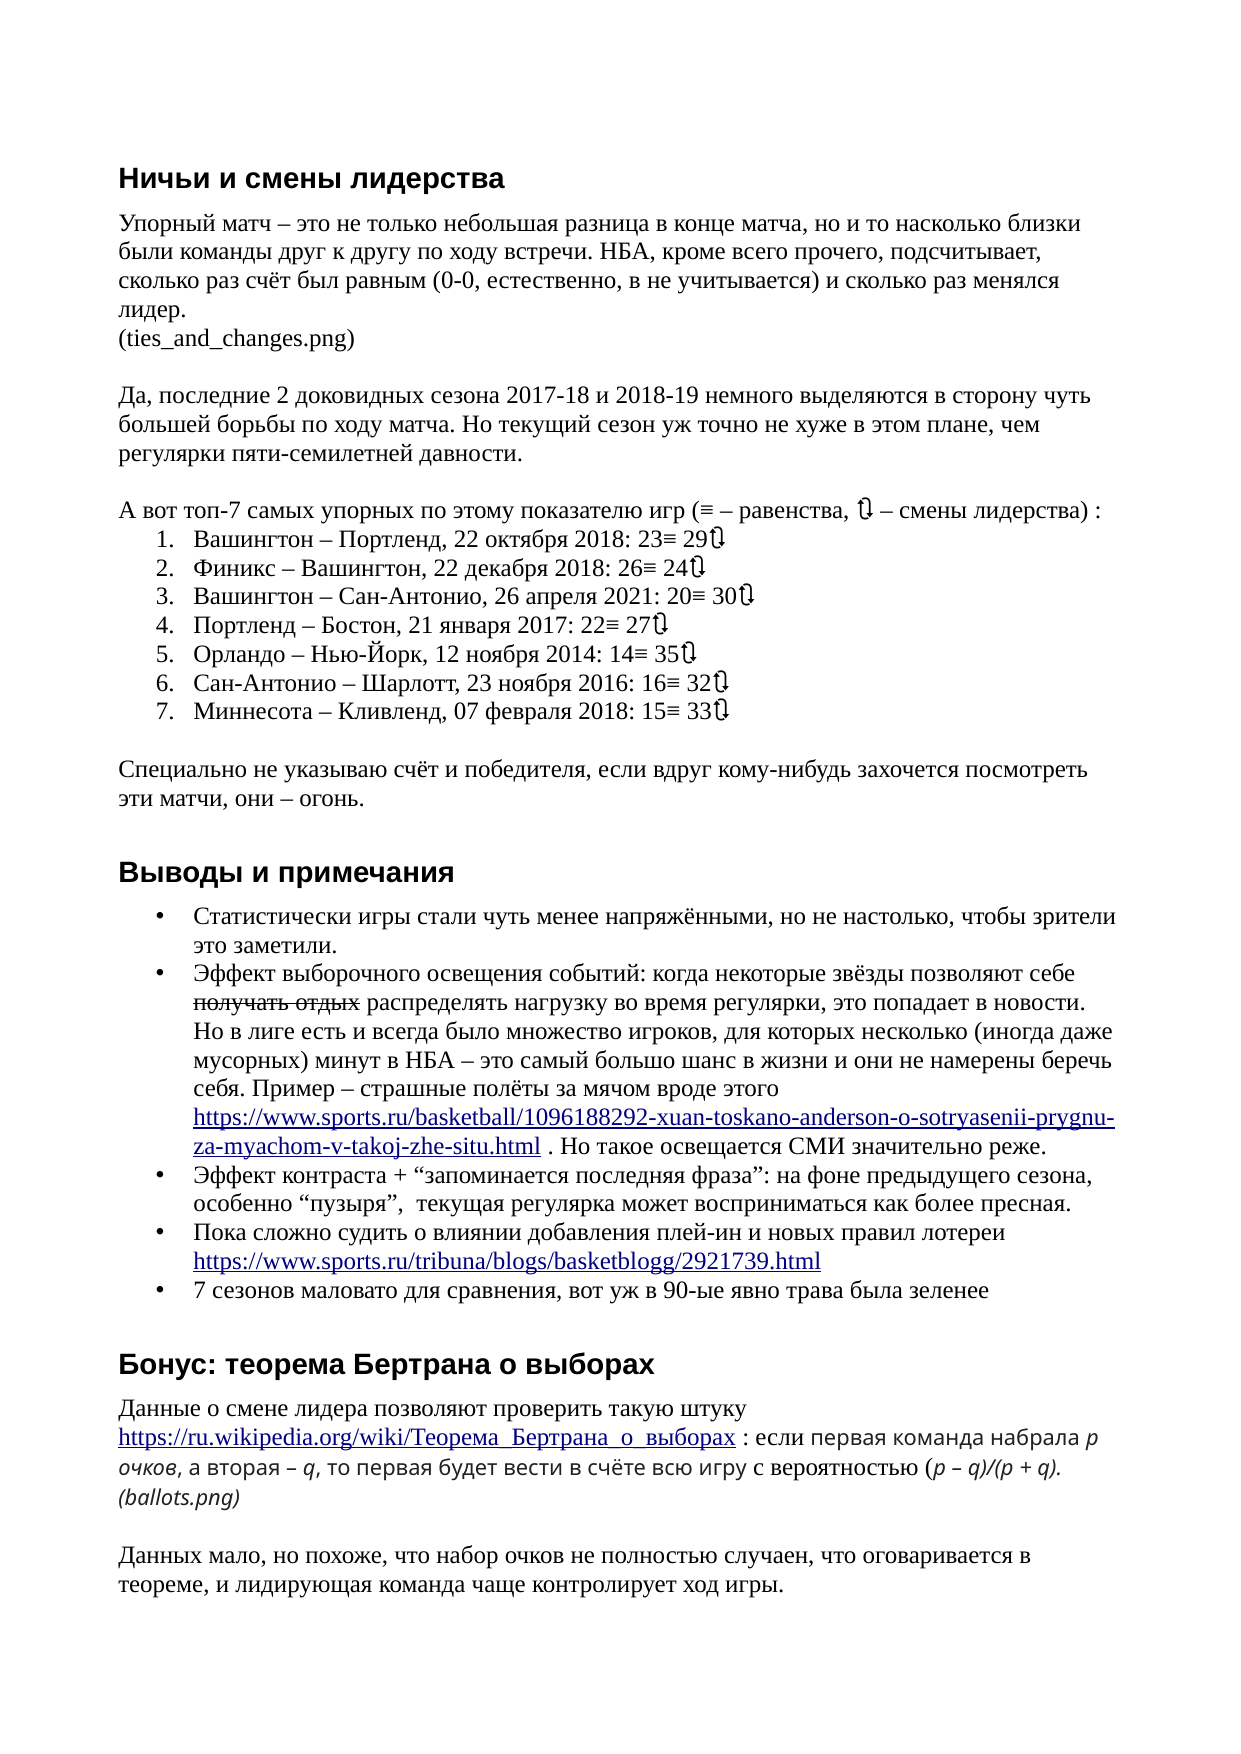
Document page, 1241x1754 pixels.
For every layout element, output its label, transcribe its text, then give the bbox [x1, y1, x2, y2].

list Вашингтон – Портленд, 22 октября 2018: 23≡ 29🔃 [156, 524, 1122, 553]
list Эффект выборочного освещения событий: когда некоторые звёзды позволяют себе получать отдых распределять нагрузку во время регулярки, это попадает в новости. Но в лиге есть и всегда было множество игроков, для которых несколько (иногда даже мусорных) минут в НБА – это самый большо шанс в жизни и они не намерены беречь себя. Пример – страшные полёты за мячом вроде этого https://www.sports.ru/basketball/1096188292-xuan-toskano-anderson-o-sotryasenii-prygnu-za-myachom-v-takoj-zhe-situ.html . Но такое освещается СМИ значительно реже. [156, 958, 1122, 1160]
list Портленд – Бостон, 21 января 2017: 22≡ 27🔃 [156, 610, 1122, 639]
text (ballots.png) [118, 1481, 1122, 1511]
text Данных мало, но похоже, что набор очков не полностью случаен, что оговаривается в теореме, и лидирующая команда чаще контролирует ход игры. [118, 1540, 1122, 1597]
list Сан-Антонио – Шарлотт, 23 ноября 2016: 16≡ 32🔃 [156, 668, 1122, 696]
list Орландо – Нью-Йорк, 12 ноября 2014: 14≡ 35🔃 [156, 639, 1122, 668]
text Специально не указываю счёт и победителя, если вдруг кому-нибудь захочется посмотреть эти матчи, они – огонь. [118, 754, 1122, 811]
text Данные о смене лидера позволяют проверить такую штуку https://ru.wikipedia.org/wiki/Теорема_Бертрана_о_выборах : если первая команда набрала p очков, а вторая – q, то первая будет вести в счёте всю игру с вероятностью (p – q)/(p + q). [118, 1393, 1122, 1481]
subtitle Выводы и примечания [118, 855, 1122, 888]
text Упорный матч – это не только небольшая разница в конце матча, но и то насколько близки были команды друг к другу по ходу встречи. НБА, кроме всего прочего, подсчитывает, сколько раз счёт был равным (0-0, естественно, в не учитывается) и сколько раз менялся лидер. [118, 208, 1122, 323]
list Финикс – Вашингтон, 22 декабря 2018: 26≡ 24🔃 [156, 553, 1122, 581]
list Пока сложно судить о влиянии добавления плей-ин и новых правил лотереи https://www.sports.ru/tribuna/blogs/basketblogg/2921739.html [156, 1217, 1122, 1275]
text Да, последние 2 доковидных сезона 2017-18 и 2018-19 немного выделяются в сторону чуть большей борьбы по ходу матча. Но текущий сезон уж точно не хуже в этом плане, чем регулярки пяти-семилетней давности. [118, 380, 1122, 466]
text (ties_and_changes.png) [118, 323, 1122, 351]
text А вот топ-7 самых упорных по этому показателю игр (≡ – равенства, 🔃 – смены лидерства) : [118, 495, 1122, 524]
list Эффект контраста + “запоминается последняя фраза”: на фоне предыдущего сезона, особенно “пузыря”, текущая регулярка может восприниматься как более пресная. [156, 1160, 1122, 1217]
list Статистически игры стали чуть менее напряжёнными, но не настолько, чтобы зрители это заметили. [156, 901, 1122, 958]
subtitle Бонус: теорема Бертрана о выборах [118, 1347, 1122, 1381]
subtitle Ничьи и смены лидерства [118, 161, 1122, 195]
list Вашингтон – Сан-Антонио, 26 апреля 2021: 20≡ 30🔃 [156, 581, 1122, 610]
list 7 сезонов маловато для сравнения, вот уж в 90-ые явно трава была зеленее [156, 1275, 1122, 1303]
list Миннесота – Кливленд, 07 февраля 2018: 15≡ 33🔃 [156, 696, 1122, 725]
